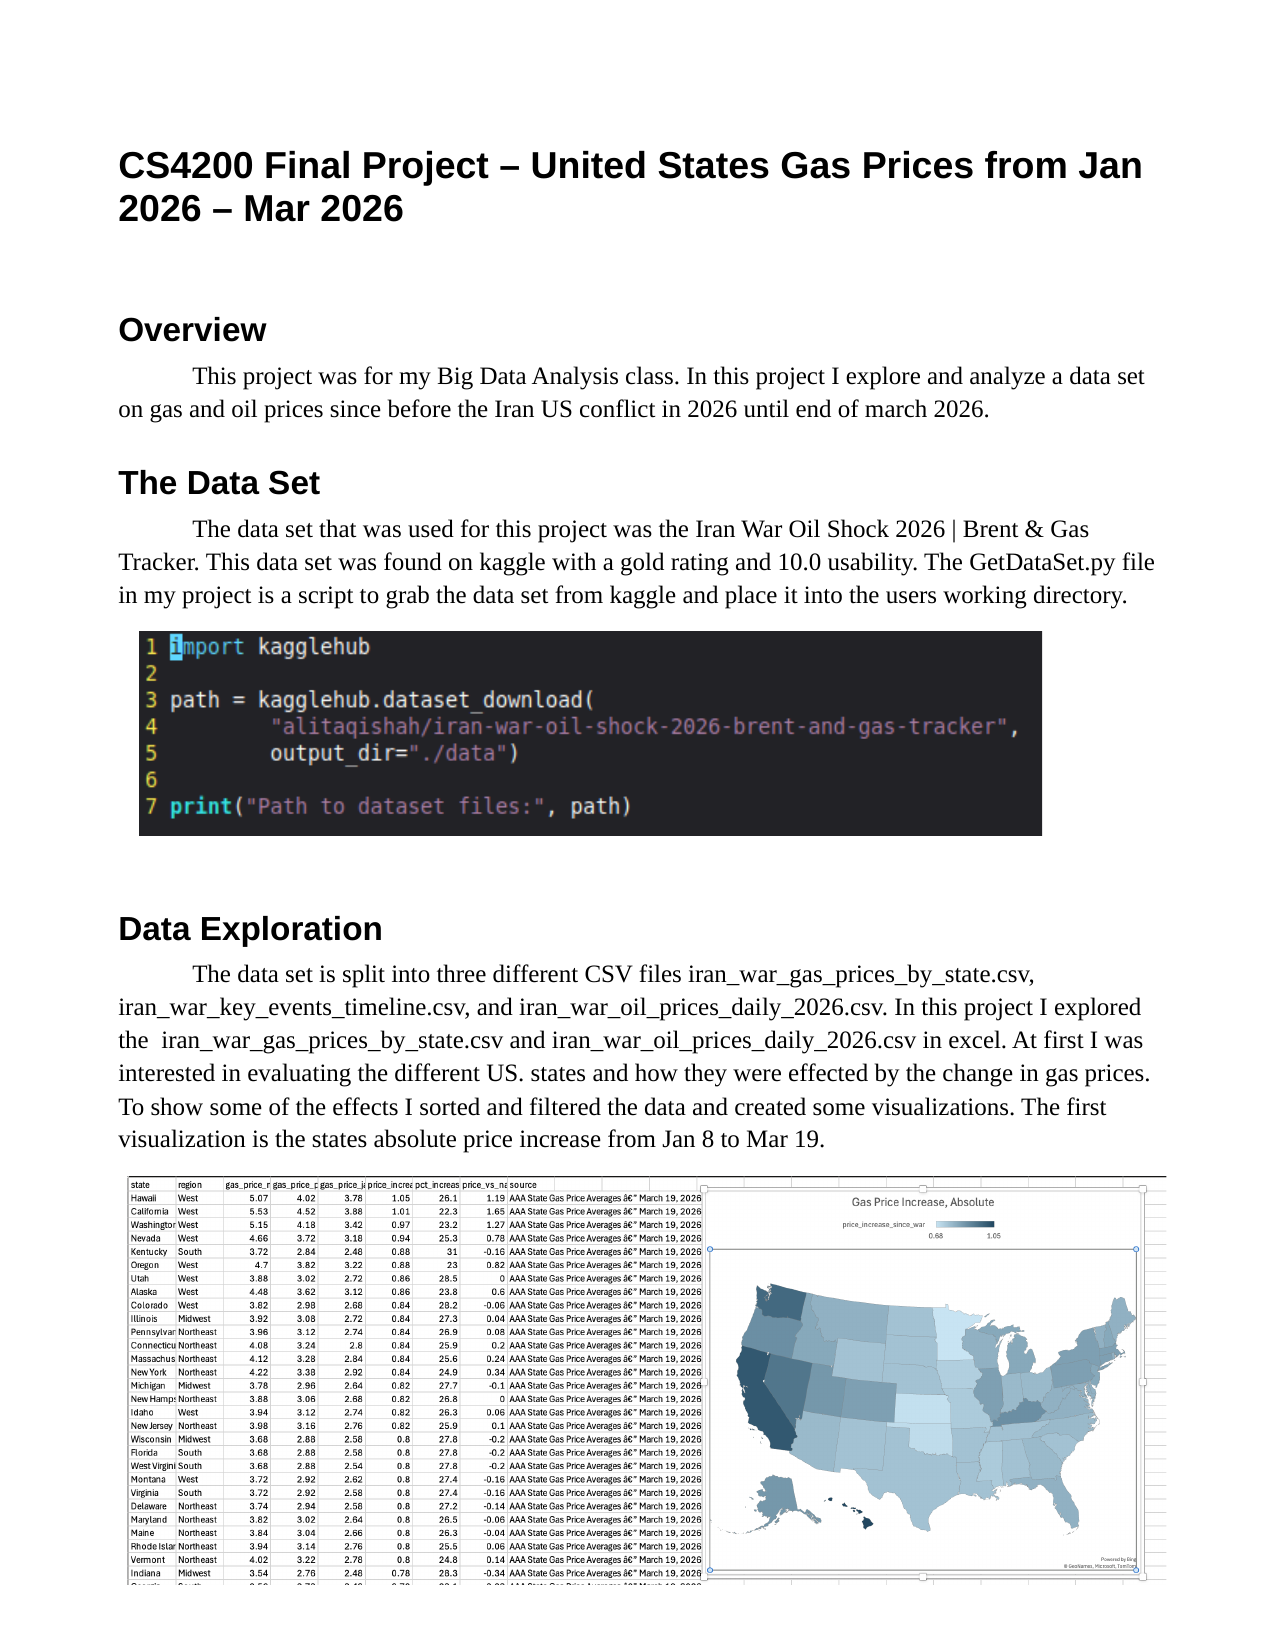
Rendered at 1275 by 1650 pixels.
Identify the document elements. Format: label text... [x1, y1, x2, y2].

subtitle CS4200 Final Project – United States Gas Prices from Jan 2026 – Mar 2026 [118, 143, 1157, 229]
subtitle Overview [118, 310, 1157, 349]
subtitle The Data Set [118, 463, 1157, 501]
text This project was for my Big Data Analysis class. In this project I explore and analyze a data set on gas and oil prices since before the Iran US conflict in 2026 until end of march 2026. [118, 361, 1157, 423]
picture [127, 1176, 1167, 1585]
text The data set is split into three different CSV files iran_war_gas_prices_by_state.csv, iran_war_key_events_timeline.csv, and iran_war_oil_prices_daily_2026.csv. In this project I explored the iran_war_gas_prices_by_state.csv and iran_war_oil_prices_daily_2026.csv in excel. At first I was interested in evaluating the different US. states and how they were effected by the change in gas prices. To show some of the effects I sorted and filtered the data and created some visualizations. The first visualization is the states absolute price increase from Jan 8 to Mar 19. [118, 959, 1157, 1153]
picture [139, 631, 1043, 836]
text The data set that was used for this project was the Iran War Oil Shock 2026 | Brent & Gas Tracker. This data set was found on kaggle with a gold rating and 10.0 usability. The GetDataSet.py file in my project is a script to grab the data set from kaggle and place it into the users working directory. [118, 514, 1157, 608]
subtitle Data Exploration [118, 908, 1157, 947]
